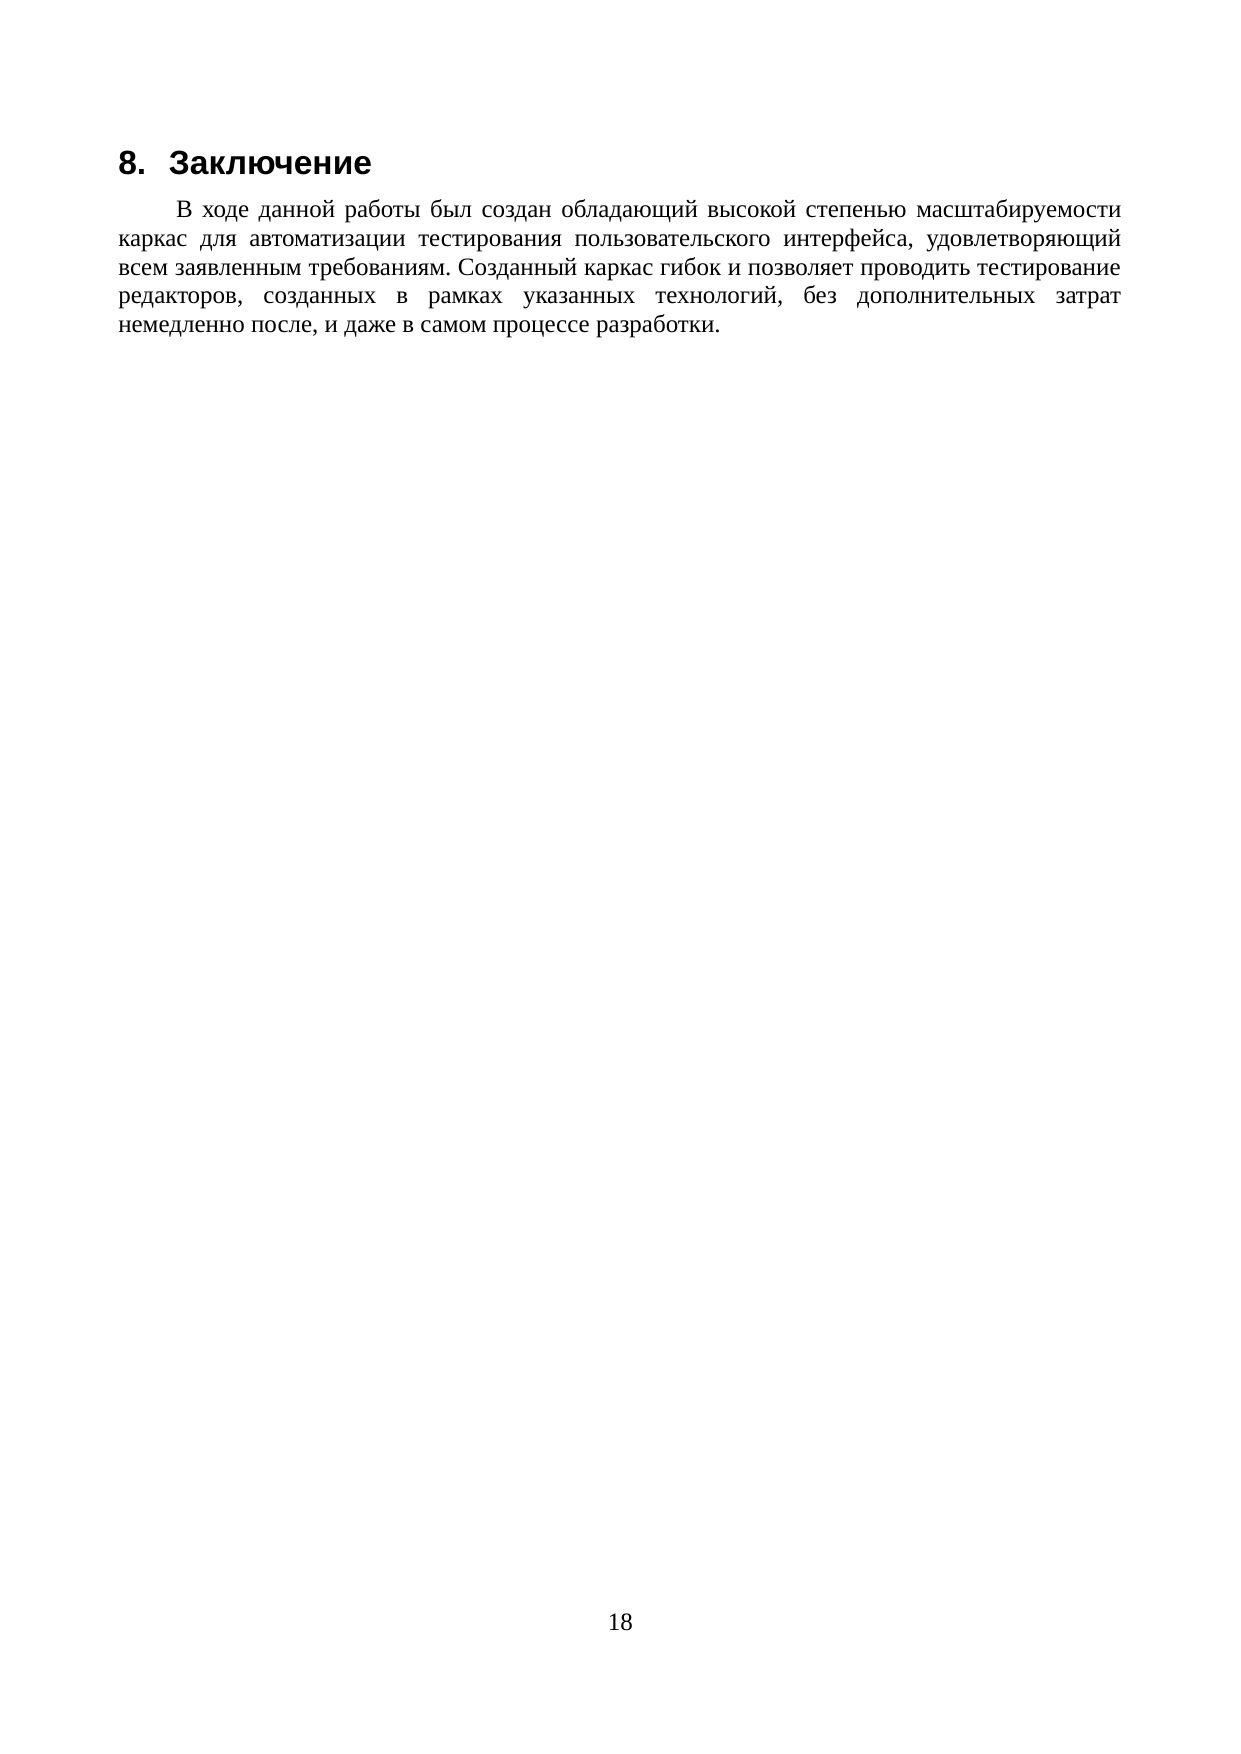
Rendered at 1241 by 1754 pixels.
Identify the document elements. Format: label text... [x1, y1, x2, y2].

subtitle Заключение [118, 143, 1122, 182]
text В ходе данной работы был создан обладающий высокой степенью масштабируемости каркас для автоматизации тестирования пользовательского интерфейса, удовлетворяющий всем заявленным требованиям. Созданный каркас гибок и позволяет проводить тестирование редакторов, созданных в рамках указанных технологий, без дополнительных затрат немедленно после, и даже в самом процессе разработки. [118, 194, 1122, 338]
